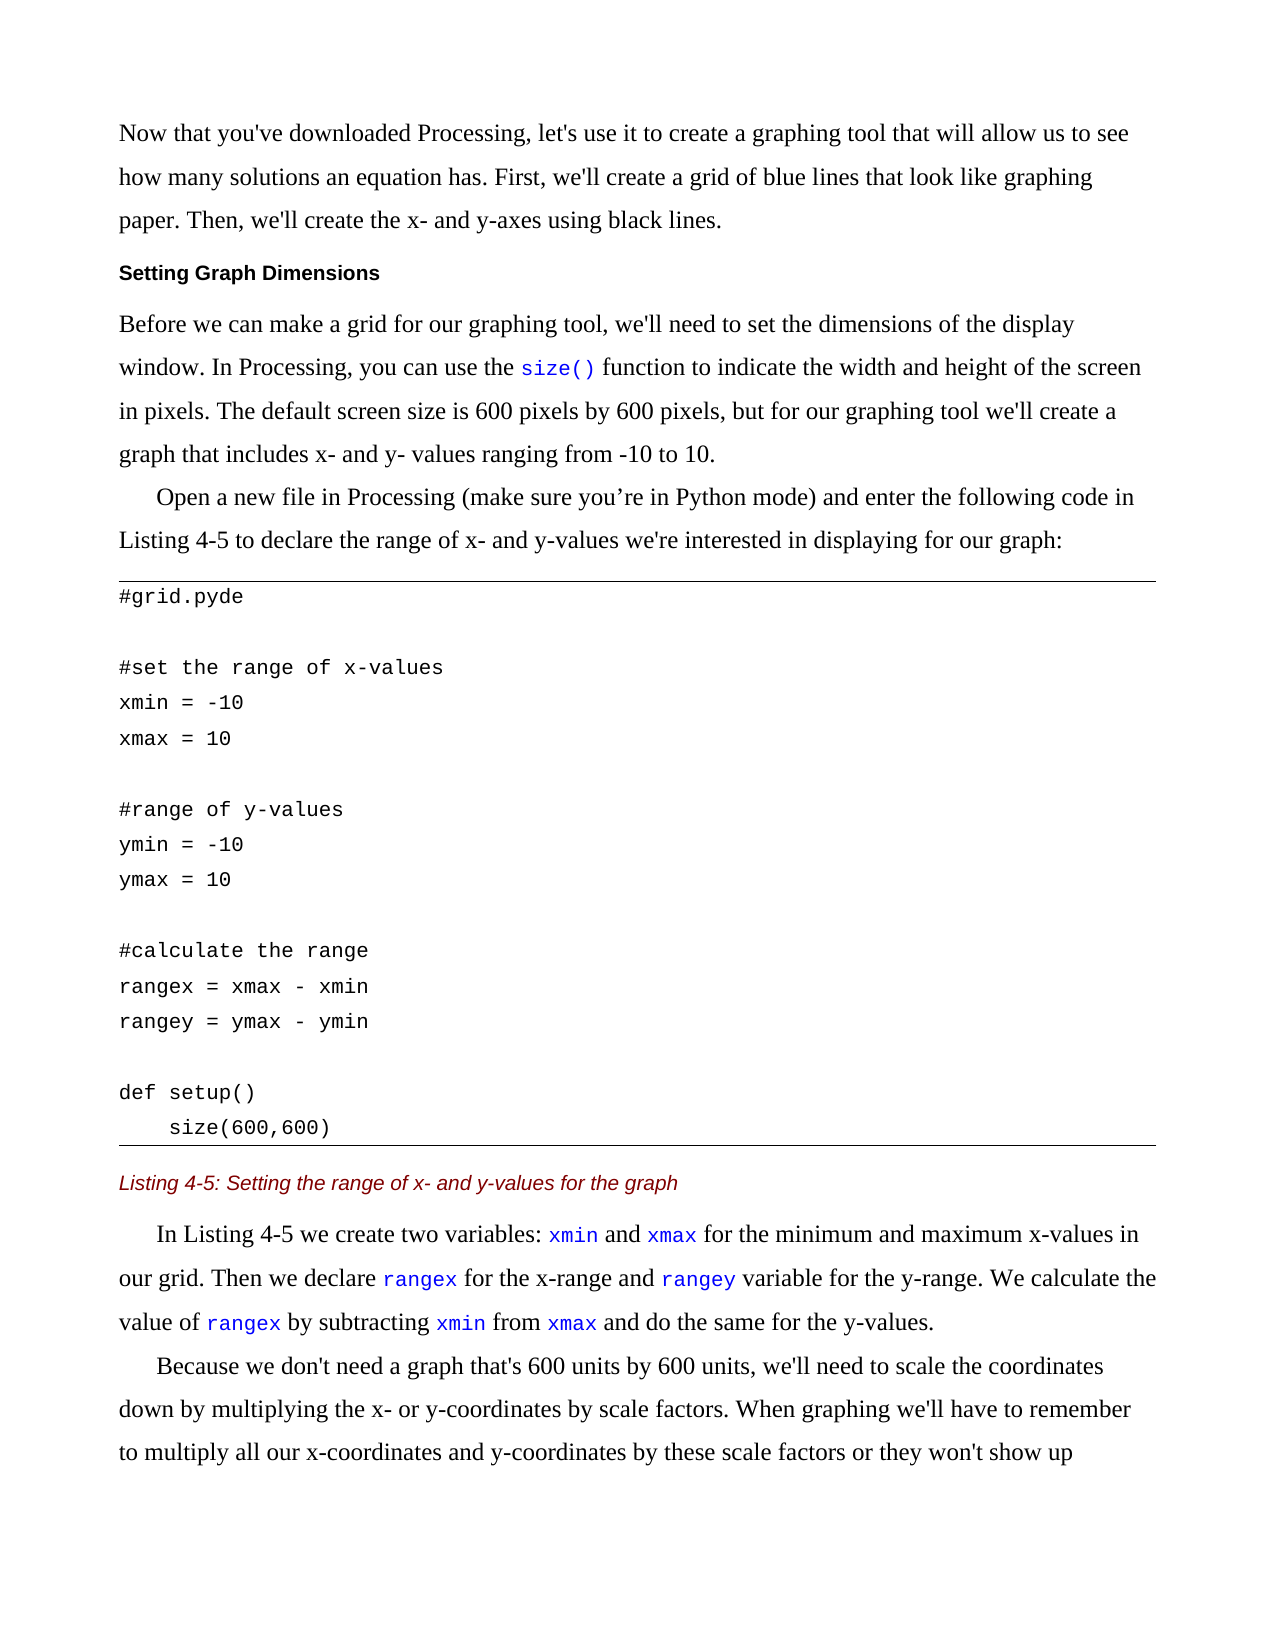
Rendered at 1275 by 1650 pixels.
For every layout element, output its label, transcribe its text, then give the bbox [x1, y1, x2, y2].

text def setup() [118, 1082, 1156, 1106]
text ymin = -10 [118, 834, 1156, 858]
text Because we don't need a graph that's 600 units by 600 units, we'll need to scale the coordinates down by multiplying the x- or y-coordinates by scale factors. When graphing we'll have to remember to multiply all our x-coordinates and y-coordinates by these scale factors or they won't show up [118, 1351, 1156, 1466]
text rangex = xmax - xmin [118, 976, 1156, 999]
text #calculate the range [118, 940, 1156, 964]
text #set the range of x-values [118, 657, 1156, 681]
list Listing 4-5: Setting the range of x- and y-values for the graph [118, 1171, 1156, 1194]
text xmin = -10 [118, 692, 1156, 716]
text size(600,600) [118, 1117, 1156, 1146]
text xmax = 10 [118, 728, 1156, 751]
text In Listing 4-5 we create two variables: xmin and xmax for the minimum and maximum x-values in our grid. Then we declare rangex for the x-range and rangey variable for the y-range. We calculate the value of rangex by subtracting xmin from xmax and do the same for the y-values. [118, 1219, 1156, 1336]
text #grid.pyde [118, 582, 1156, 610]
text Now that you've downloaded Processing, let's use it to create a graphing tool that will allow us to see how many solutions an equation has. First, we'll create a grid of blue lines that look like graphing paper. Then, we'll create the x- and y-axes using black lines. [118, 118, 1156, 233]
text #range of y-values [118, 799, 1156, 822]
text rangey = ymax - ymin [118, 1011, 1156, 1035]
text Before we can make a grid for our graphing tool, we'll need to set the dimensions of the display window. In Processing, you can use the size() function to indicate the width and height of the screen in pixels. The default screen size is 600 pixels by 600 pixels, but for our graphing tool we'll create a graph that includes x- and y- values ranging from -10 to 10. [118, 309, 1156, 468]
text Setting Graph Dimensions [118, 260, 1156, 284]
text ymax = 10 [118, 869, 1156, 893]
text Open a new file in Processing (make sure you’re in Python mode) and enter the following code in Listing 4-5 to declare the range of x- and y-values we're interested in displaying for our graph: [118, 482, 1156, 554]
